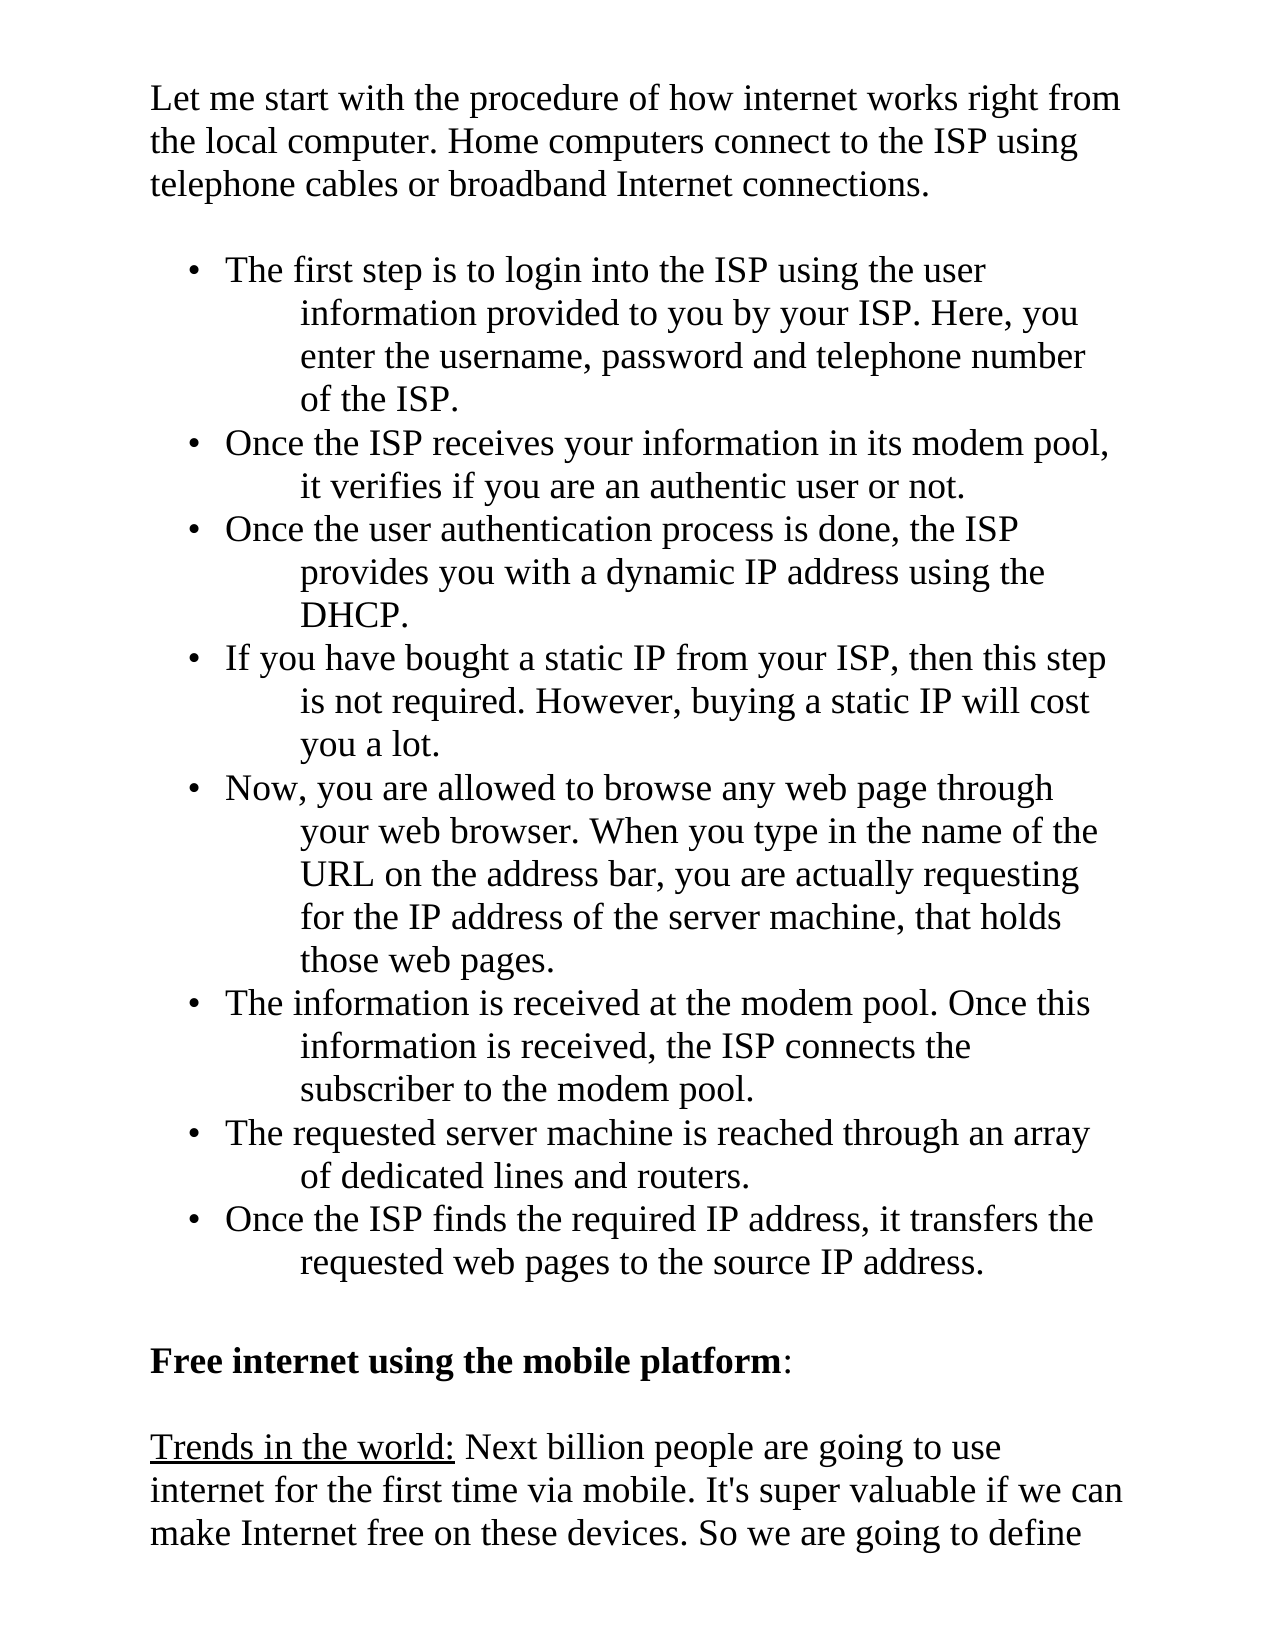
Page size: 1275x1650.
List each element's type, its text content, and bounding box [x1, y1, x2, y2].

list The information is received at the modem pool. Once this information is received, the ISP connects the subscriber to the modem pool. [187, 981, 1125, 1110]
text Free internet using the mobile platform: [150, 1338, 1125, 1381]
text Trends in the world: Next billion people are going to use internet for the first time via mobile. It's super valuable if we can make Internet free on these devices. So we are going to define [150, 1424, 1125, 1554]
list If you have bought a static IP from your ISP, then this step is not required. However, buying a static IP will cost you a lot. [187, 636, 1125, 765]
list Once the ISP receives your information in its modem pool, it verifies if you are an authentic user or not. [187, 420, 1125, 506]
list Once the ISP finds the required IP address, it transfers the requested web pages to the source IP address. [187, 1196, 1125, 1282]
list The requested server machine is reached through an array of dedicated lines and routers. [187, 1110, 1125, 1196]
list Once the user authentication process is done, the ISP provides you with a dynamic IP address using the DHCP. [187, 506, 1125, 636]
list Now, you are allowed to browse any web page through your web browser. When you type in the name of the URL on the address bar, you are actually requesting for the IP address of the server machine, that holds those web pages. [187, 765, 1125, 981]
list The first step is to login into the ISP using the user information provided to you by your ISP. Here, you enter the username, password and telephone number of the ISP. [187, 247, 1125, 420]
text Let me start with the procedure of how internet works right from the local computer. Home computers connect to the ISP using telephone cables or broadband Internet connections. [150, 75, 1125, 204]
